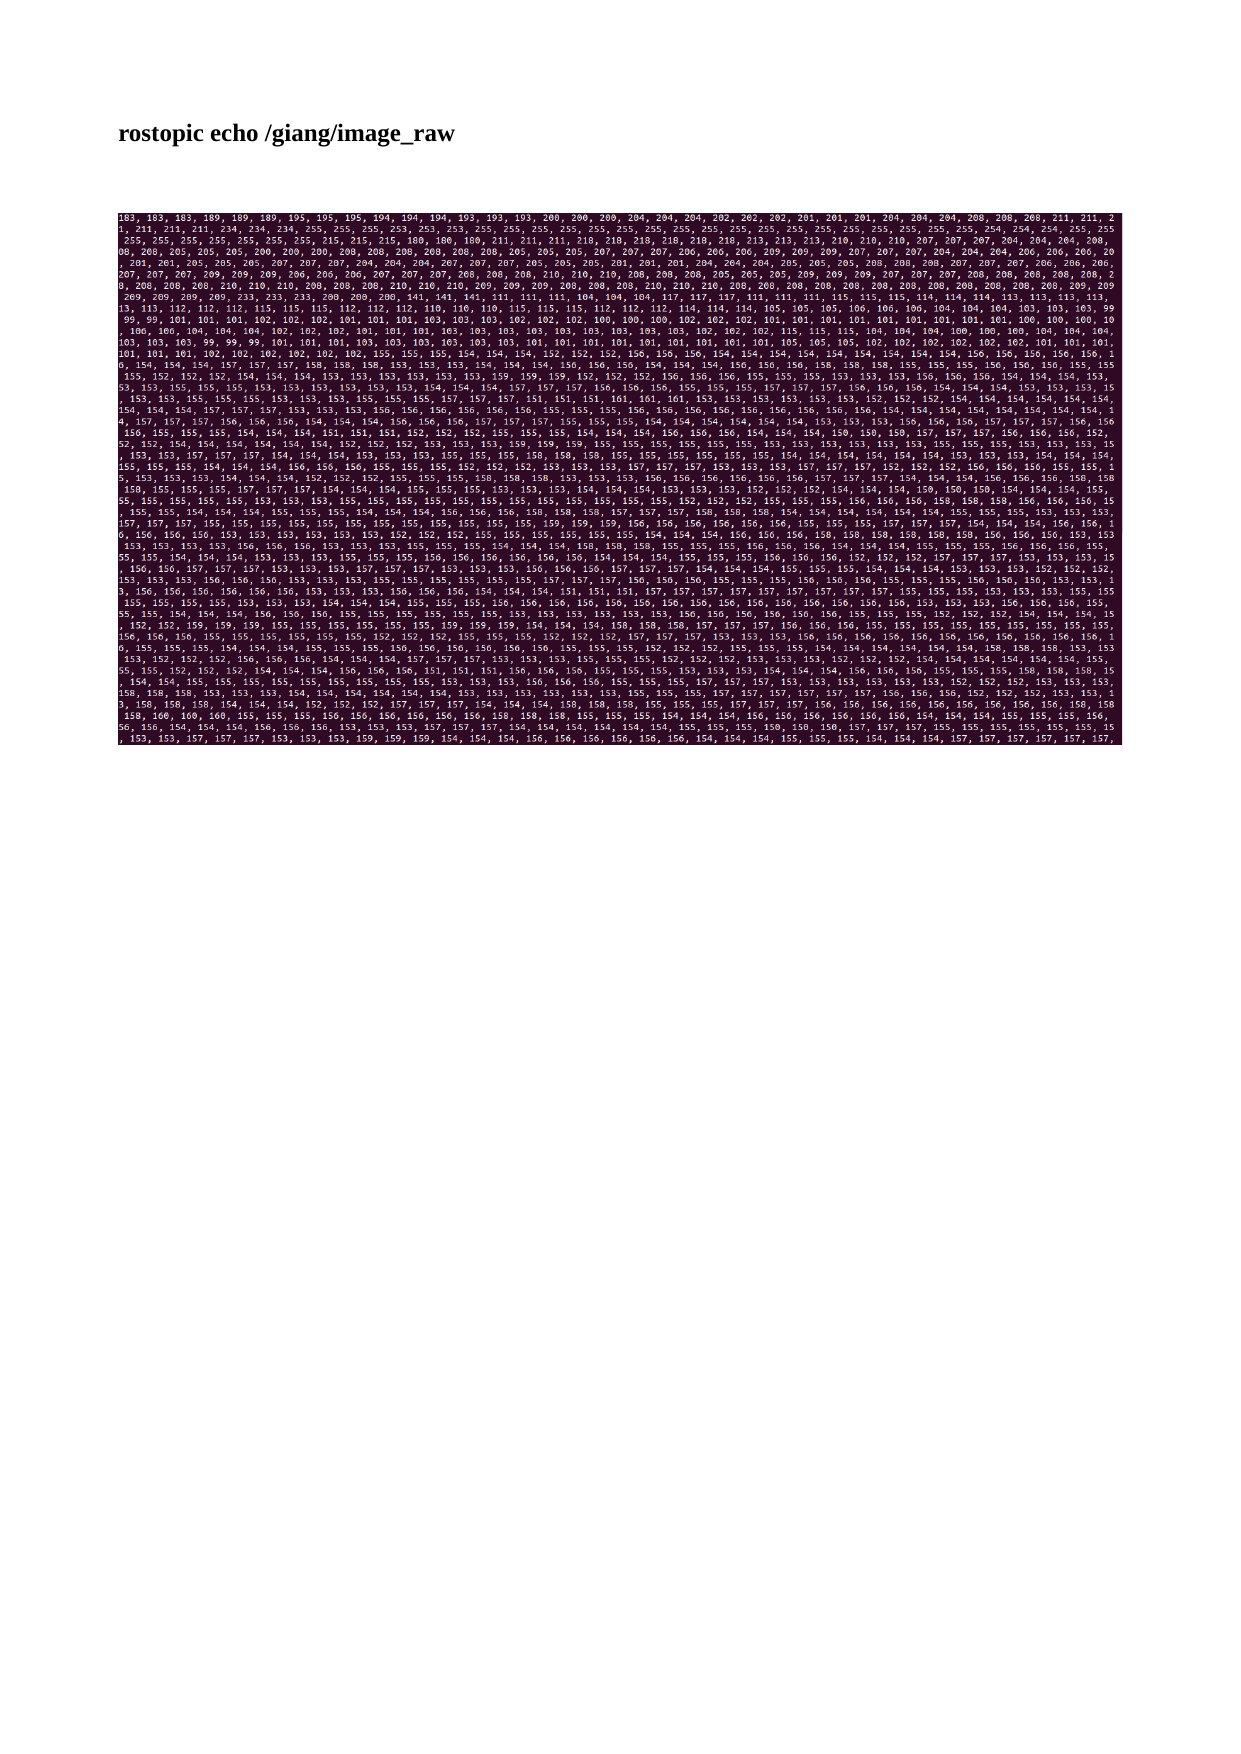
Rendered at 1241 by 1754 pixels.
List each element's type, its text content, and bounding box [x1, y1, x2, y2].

text rostopic echo /giang/image_raw [118, 118, 1122, 147]
picture [118, 213, 1123, 745]
